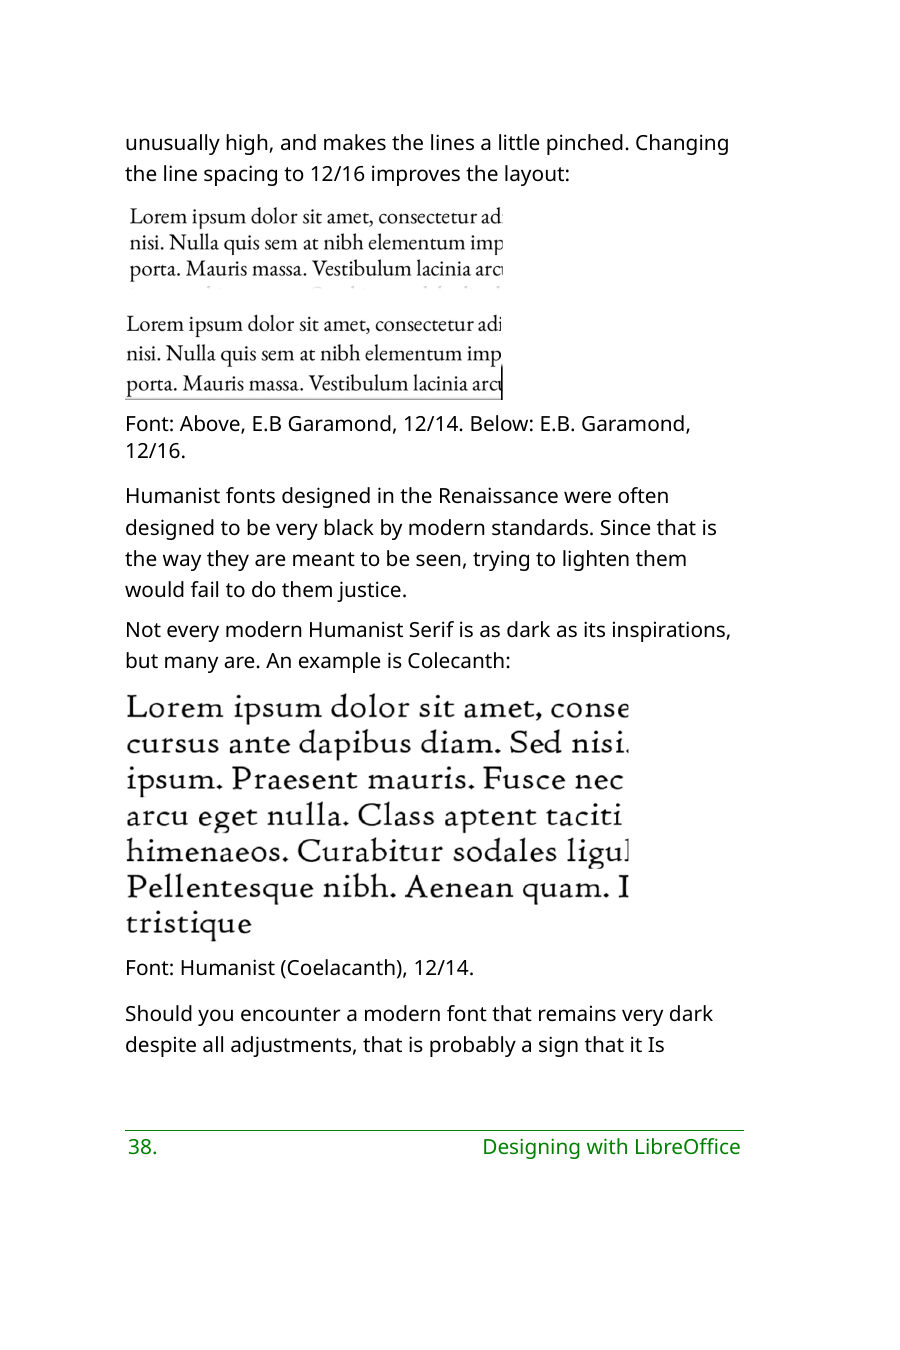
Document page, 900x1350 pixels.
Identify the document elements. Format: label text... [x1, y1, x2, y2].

table_cell Font: Above, E.B Garamond, 12/14. Below: E.B. Garamond, 12/16. [125, 402, 744, 464]
table_header [125, 203, 744, 402]
text Humanist fonts designed in the Renaissance were often designed to be very black by modern standards. Since that is the way they are meant to be seen, trying to lighten them would fail to do them justice. [125, 479, 744, 604]
table_header [629, 691, 744, 943]
text unusually high, and makes the lines a little pinched. Changing the line spacing to 12/16 improves the layout: [125, 125, 744, 187]
picture [125, 691, 629, 944]
picture [125, 203, 503, 400]
table_cell Font: Humanist (Coelacanth), 12/14. [125, 946, 744, 981]
text Should you encounter a modern font that remains very dark despite all adjustments, that is probably a sign that it Is [125, 996, 744, 1059]
text Not every modern Humanist Serif is as dark as its inspirations, but many are. An example is Colecanth: [125, 612, 744, 675]
